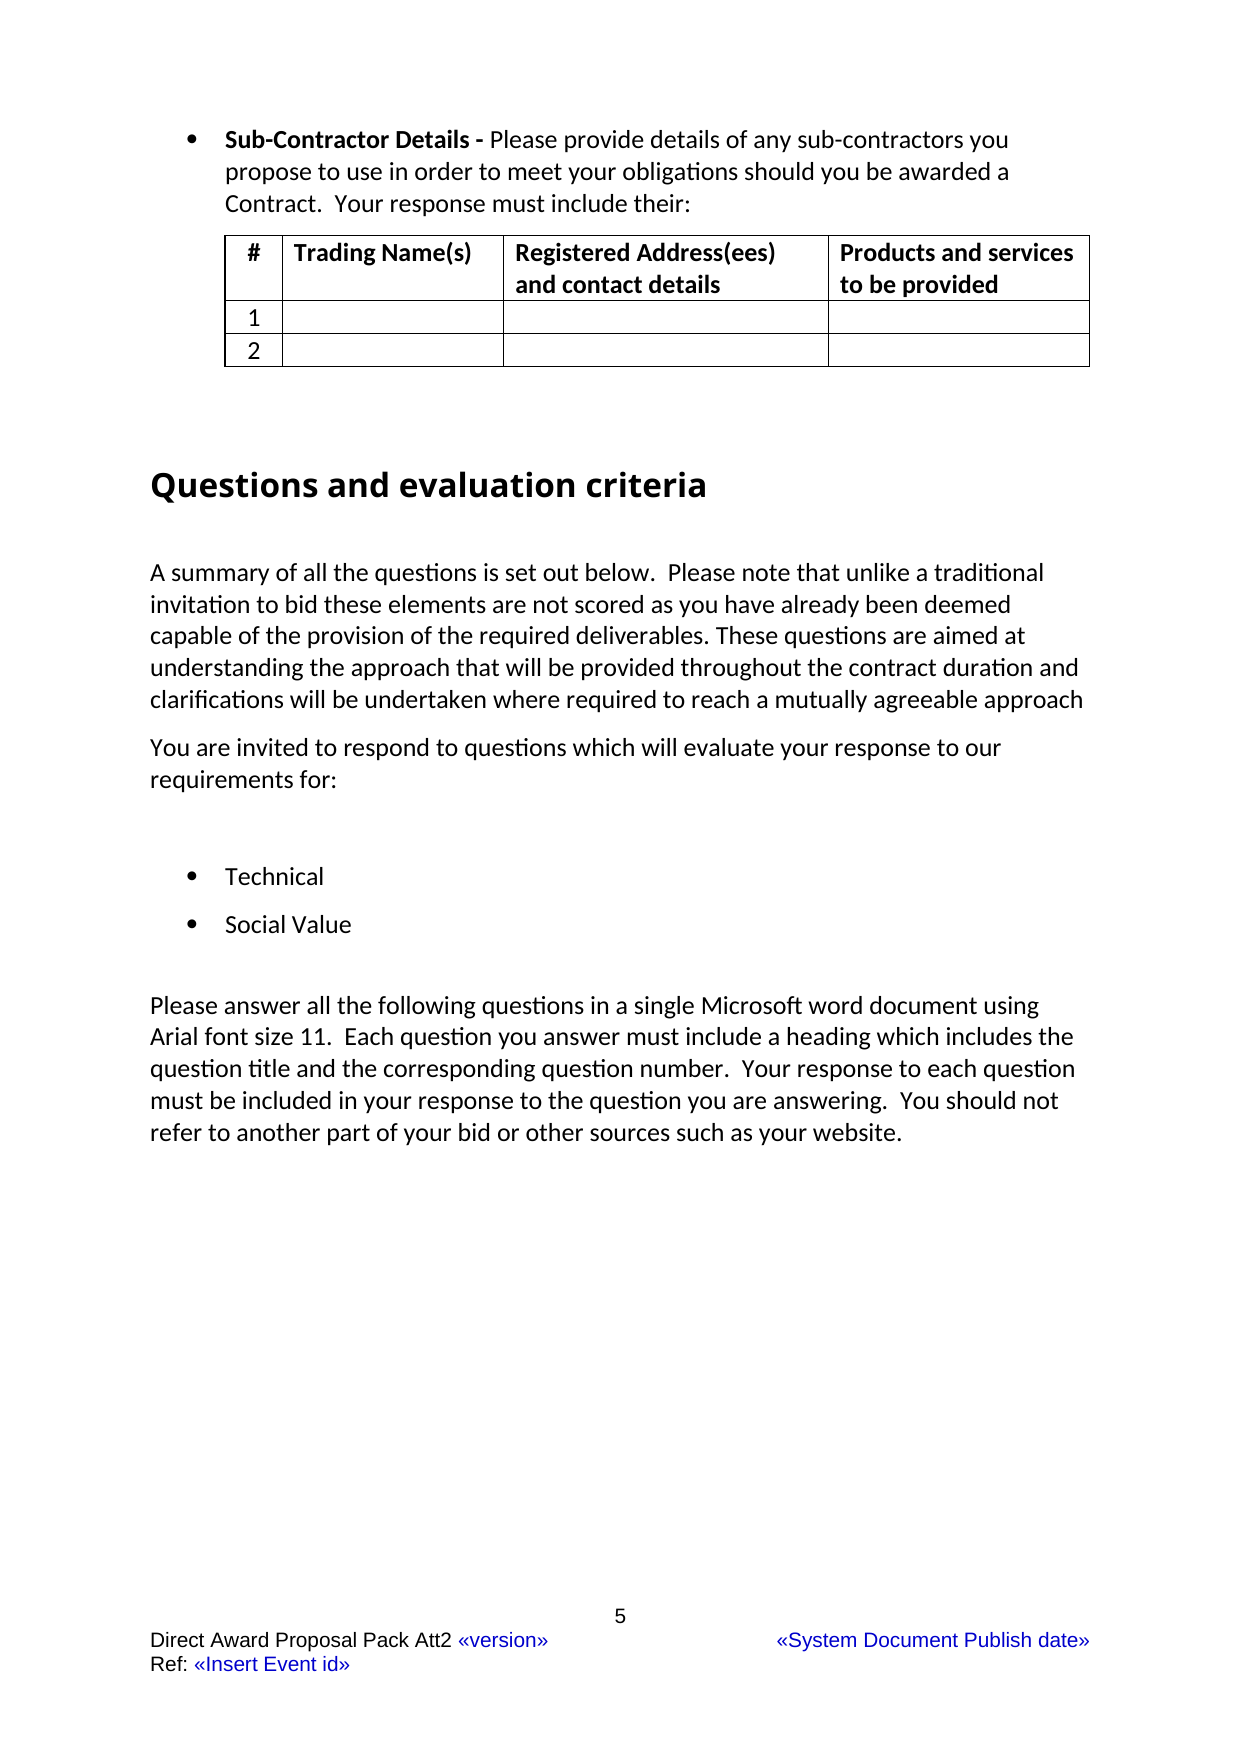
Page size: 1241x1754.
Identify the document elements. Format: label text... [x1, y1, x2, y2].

table_cell 2 [226, 334, 282, 366]
table_header # [226, 236, 282, 300]
table_header Products and services to be provided [829, 236, 1089, 300]
list Social Value [187, 908, 1090, 972]
table_cell 1 [226, 301, 282, 333]
list Technical [187, 860, 1090, 892]
text Please answer all the following questions in a single Microsoft word document using Arial font size 11. Each question you answer must include a heading which includes the question title and the corresponding question number. Your response to each question must be included in your response to the question you are answering. You should not refer to another part of your bid or other sources such as your website. [150, 989, 1090, 1148]
list Sub-Contractor Details - Please provide details of any sub-contractors you propose to use in order to meet your obligations should you be awarded a Contract. Your response must include their: [187, 123, 1090, 219]
table_cell [504, 301, 828, 333]
table_cell [283, 334, 503, 366]
table_cell [829, 334, 1089, 366]
table_cell [283, 301, 503, 333]
table_header Trading Name(s) [283, 236, 503, 300]
table_cell [504, 334, 828, 366]
text A summary of all the questions is set out below. Please note that unlike a traditional invitation to bid these elements are not scored as you have already been deemed capable of the provision of the required deliverables. These questions are aimed at understanding the approach that will be provided throughout the contract duration and clarifications will be undertaken where required to reach a mutually agreeable approach [150, 556, 1090, 715]
table_header Registered Address(ees) and contact details [504, 236, 828, 300]
subtitle Questions and evaluation criteria [150, 462, 1090, 507]
text You are invited to respond to questions which will evaluate your response to our requirements for: [150, 731, 1090, 795]
table_cell [829, 301, 1089, 333]
